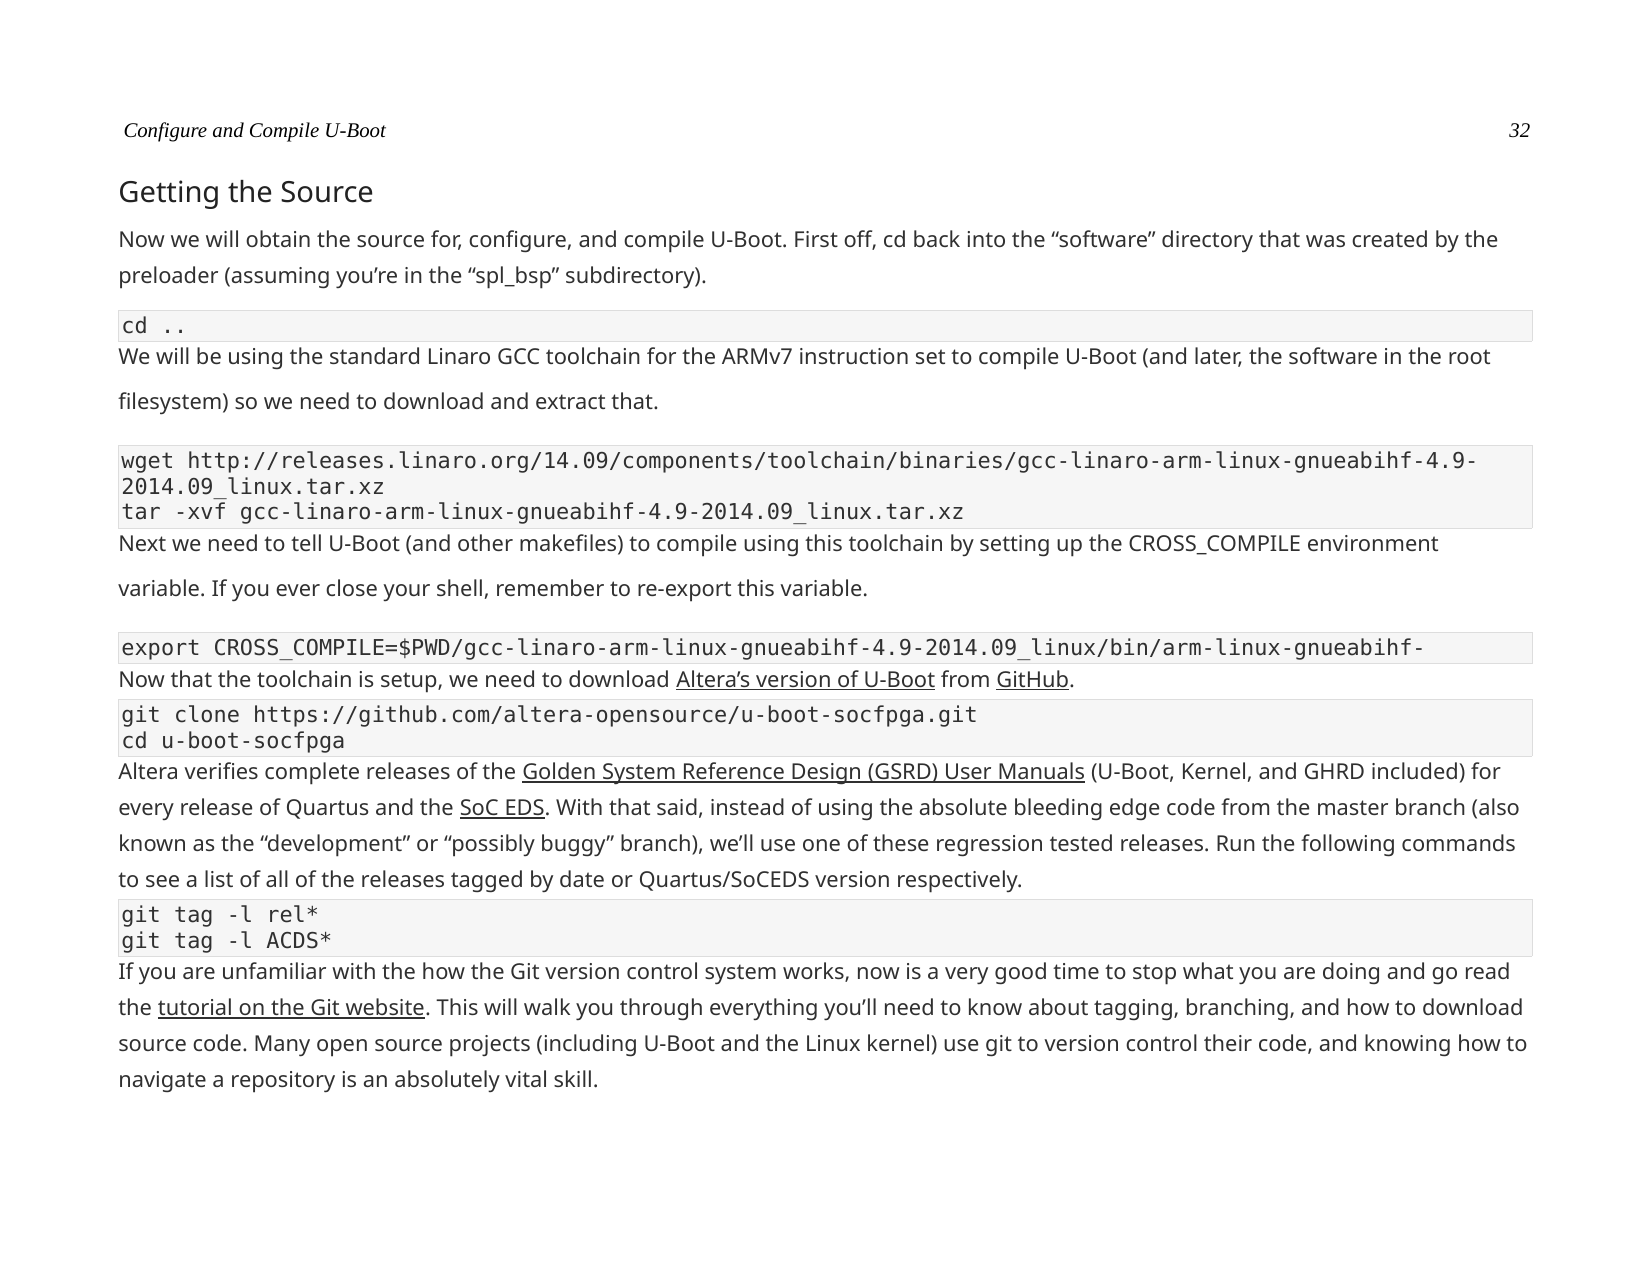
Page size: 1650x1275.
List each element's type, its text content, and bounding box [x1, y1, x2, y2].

text git clone https://github.com/altera-opensource/u-boot-socfpga.git [119, 700, 1532, 725]
subtitle Getting the Source [118, 172, 1532, 211]
text We will be using the standard Linaro GCC toolchain for the ARMv7 instruction set to compile U-Boot (and later, the software in the root filesystem) so we need to download and extract that. [118, 342, 1532, 416]
text tar -xvf gcc-linaro-arm-linux-gnueabihf-4.9-2014.09_linux.tar.xz [119, 496, 1532, 528]
text export CROSS_COMPILE=$PWD/gcc-linaro-arm-linux-gnueabihf-4.9-2014.09_linux/bin/arm-linux-gnueabihf- [119, 633, 1532, 663]
text Now we will obtain the source for, configure, and compile U-Boot. First off, cd back into the “software” directory that was created by the preloader (assuming you’re in the “spl_bsp” subdirectory). [118, 224, 1532, 289]
text cd .. [119, 311, 1532, 341]
text wget http://releases.linaro.org/14.09/components/toolchain/binaries/gcc-linaro-arm-linux-gnueabihf-4.9-2014.09_linux.tar.xz [119, 446, 1532, 496]
text Next we need to tell U-Boot (and other makefiles) to compile using this toolchain by setting up the CROSS_COMPILE environment variable. If you ever close your shell, remember to re-export this variable. [118, 529, 1532, 602]
text cd u-boot-socfpga [119, 725, 1532, 756]
text git tag -l ACDS* [119, 925, 1532, 956]
text git tag -l rel* [119, 900, 1532, 925]
text If you are unfamiliar with the how the Git version control system works, now is a very good time to stop what you are doing and go read the tutorial on the Git website. This will walk you through everything you’ll need to know about tagging, branching, and how to download source code. Many open source projects (including U-Boot and the Linux kernel) use git to version control their code, and knowing how to navigate a repository is an absolutely vital skill. [118, 957, 1532, 1093]
text Now that the toolchain is setup, we need to download Altera’s version of U-Boot from GitHub. [118, 664, 1532, 693]
text Altera verifies complete releases of the Golden System Reference Design (GSRD) User Manuals (U-Boot, Kernel, and GHRD included) for every release of Quartus and the SoC EDS. With that said, instead of using the absolute bleeding edge code from the master branch (also known as the “development” or “possibly buggy” branch), we’ll use one of these regression tested releases. Run the following commands to see a list of all of the releases tagged by date or Quartus/SoCEDS version respectively. [118, 757, 1532, 893]
